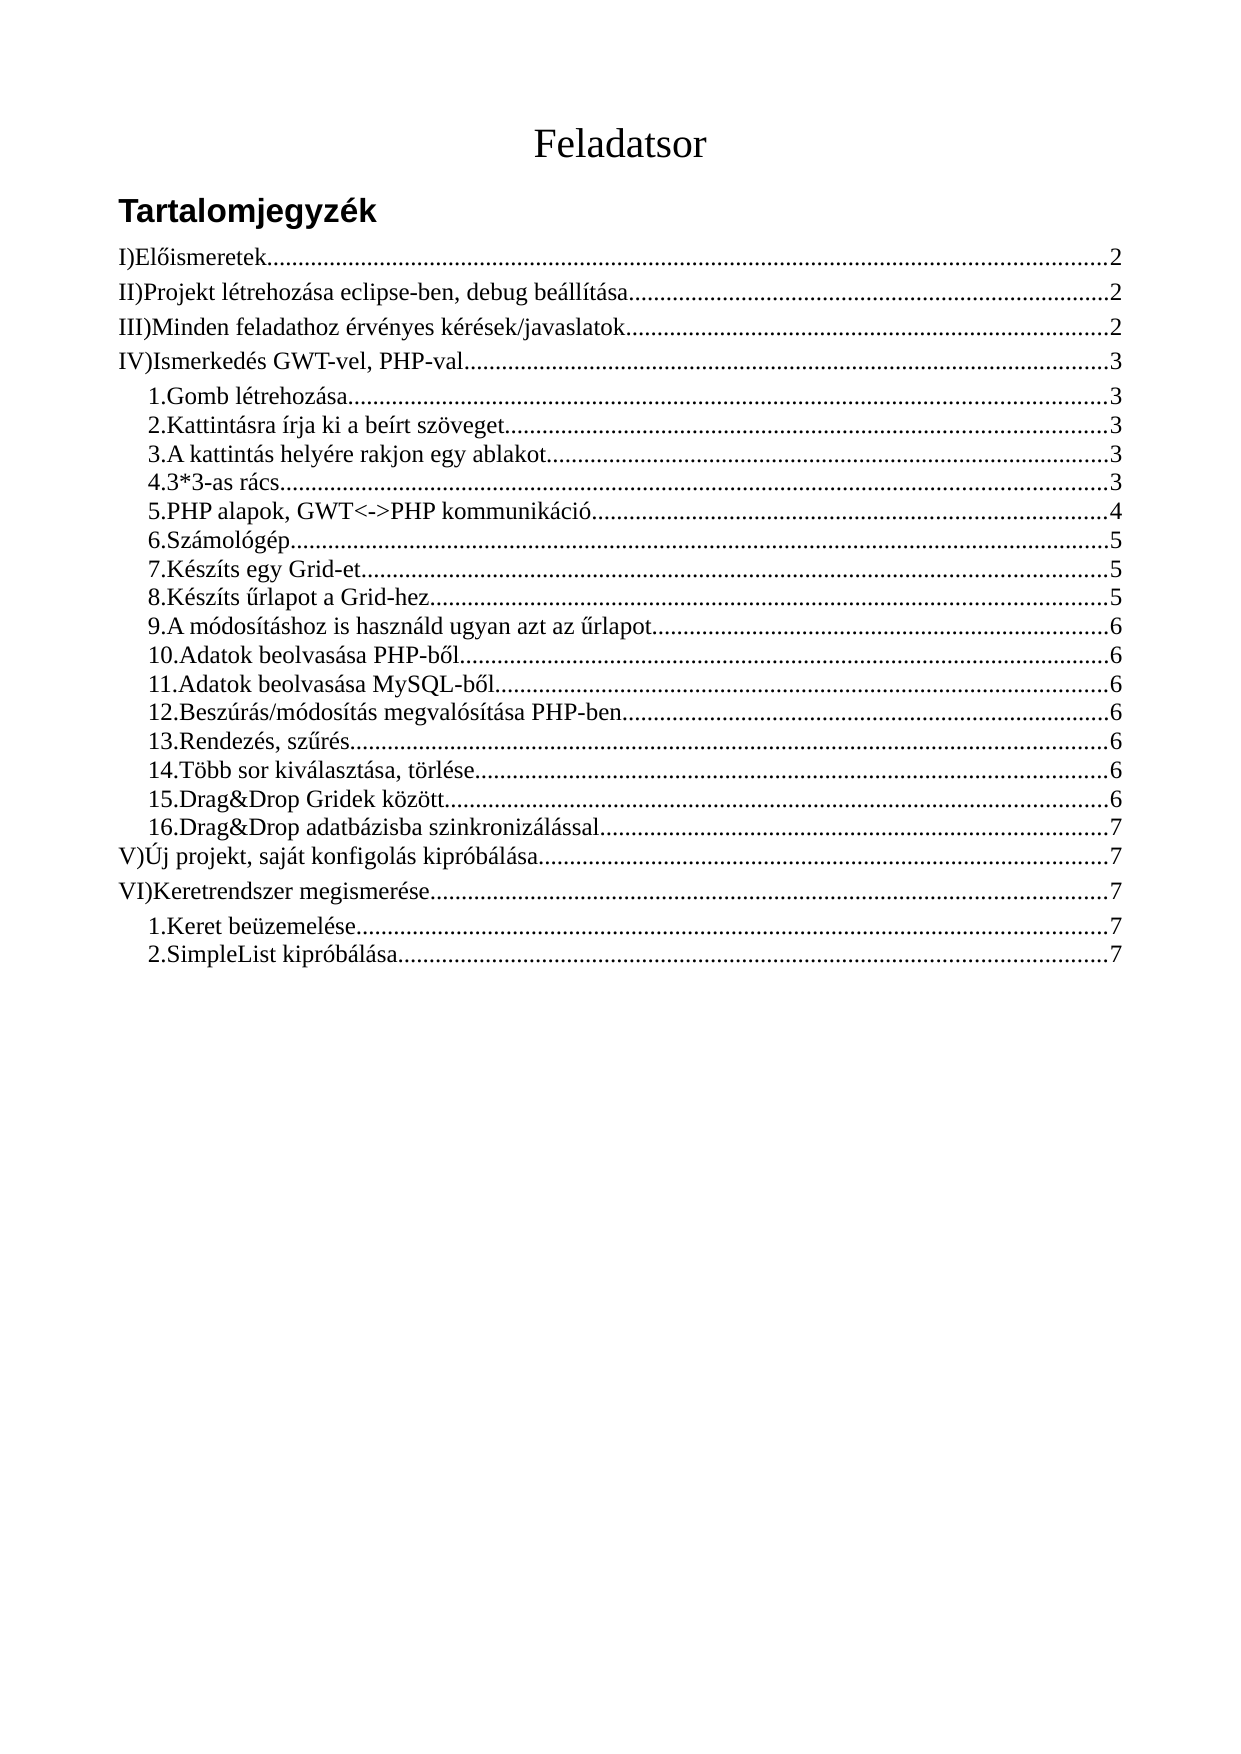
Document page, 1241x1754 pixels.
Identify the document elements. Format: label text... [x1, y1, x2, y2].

text I)Előismeretek 2 [118, 242, 1122, 271]
text 16.Drag&Drop adatbázisba szinkronizálással 7 [148, 812, 1122, 841]
text 11.Adatok beolvasása MySQL-ből 6 [148, 669, 1122, 697]
text 2.Kattintásra írja ki a beírt szöveget 3 [148, 410, 1122, 439]
text VI)Keretrendszer megismerése 7 [118, 876, 1122, 905]
text 3.A kattintás helyére rakjon egy ablakot 3 [148, 439, 1122, 467]
text II)Projekt létrehozása eclipse-ben, debug beállítása 2 [118, 277, 1122, 306]
text 15.Drag&Drop Gridek között 6 [148, 784, 1122, 812]
subtitle Tartalomjegyzék [118, 191, 1122, 229]
text 12.Beszúrás/módosítás megvalósítása PHP-ben 6 [148, 697, 1122, 726]
text 6.Számológép 5 [148, 525, 1122, 554]
text 4.3*3-as rács 3 [148, 467, 1122, 496]
text Feladatsor [118, 118, 1122, 166]
text 10.Adatok beolvasása PHP-ből 6 [148, 640, 1122, 669]
text 8.Készíts űrlapot a Grid-hez 5 [148, 582, 1122, 611]
text IV)Ismerkedés GWT-vel, PHP-val 3 [118, 346, 1122, 375]
text 14.Több sor kiválasztása, törlése 6 [148, 755, 1122, 784]
text 9.A módosításhoz is használd ugyan azt az űrlapot 6 [148, 611, 1122, 640]
text 2.SimpleList kipróbálása 7 [148, 939, 1122, 968]
text 1.Gomb létrehozása 3 [148, 381, 1122, 410]
text 1.Keret beüzemelése 7 [148, 911, 1122, 939]
text III)Minden feladathoz érvényes kérések/javaslatok 2 [118, 312, 1122, 340]
text V)Új projekt, saját konfigolás kipróbálása 7 [118, 841, 1122, 870]
text 7.Készíts egy Grid-et 5 [148, 554, 1122, 582]
text 5.PHP alapok, GWT<->PHP kommunikáció 4 [148, 496, 1122, 525]
text 13.Rendezés, szűrés 6 [148, 726, 1122, 755]
